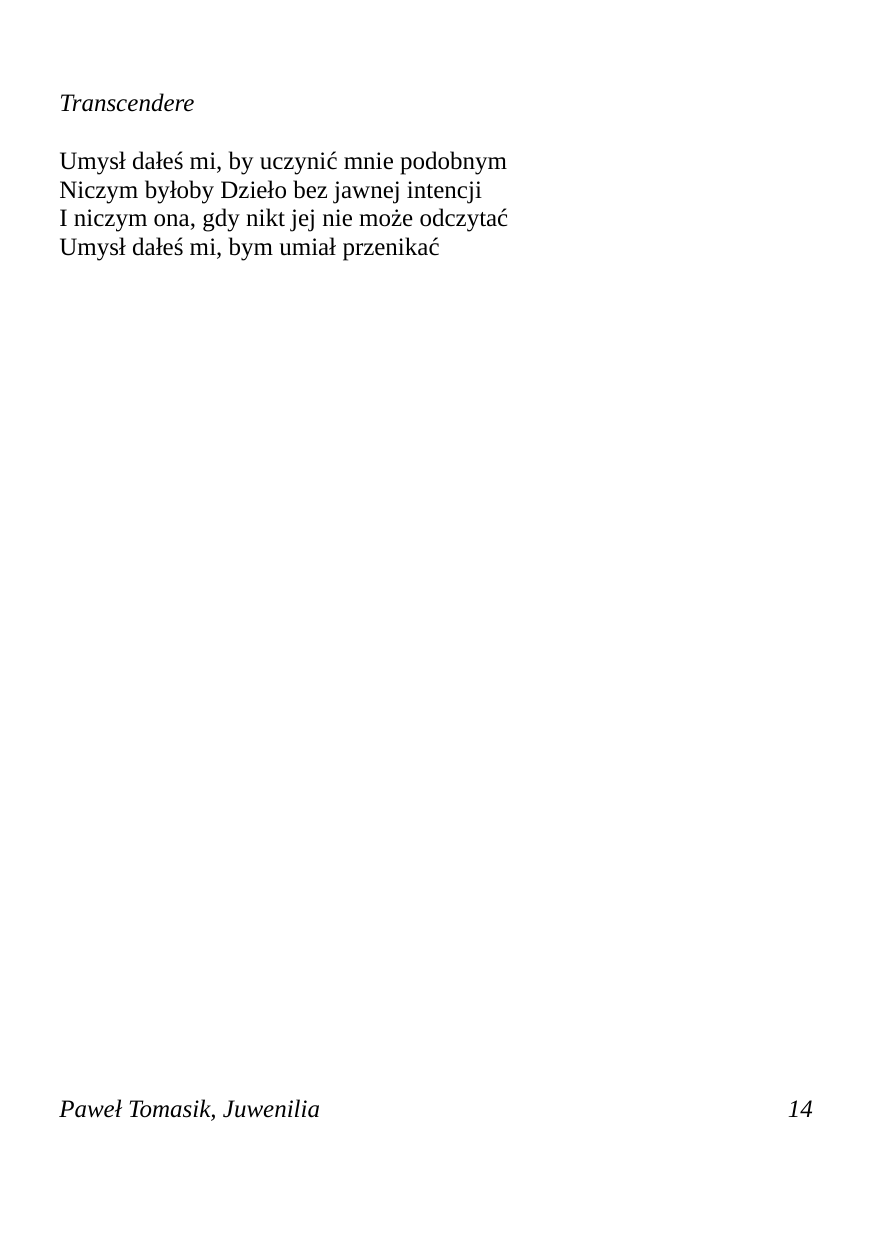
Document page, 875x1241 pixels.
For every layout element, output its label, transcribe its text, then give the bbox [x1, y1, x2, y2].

text Transcendere [59, 88, 815, 117]
text Umysł dałeś mi, by uczynić mnie podobnym Niczym byłoby Dzieło bez jawnej intencji I niczym ona, gdy nikt jej nie może odczytać Umysł dałeś mi, bym umiał przenikać [59, 146, 815, 261]
